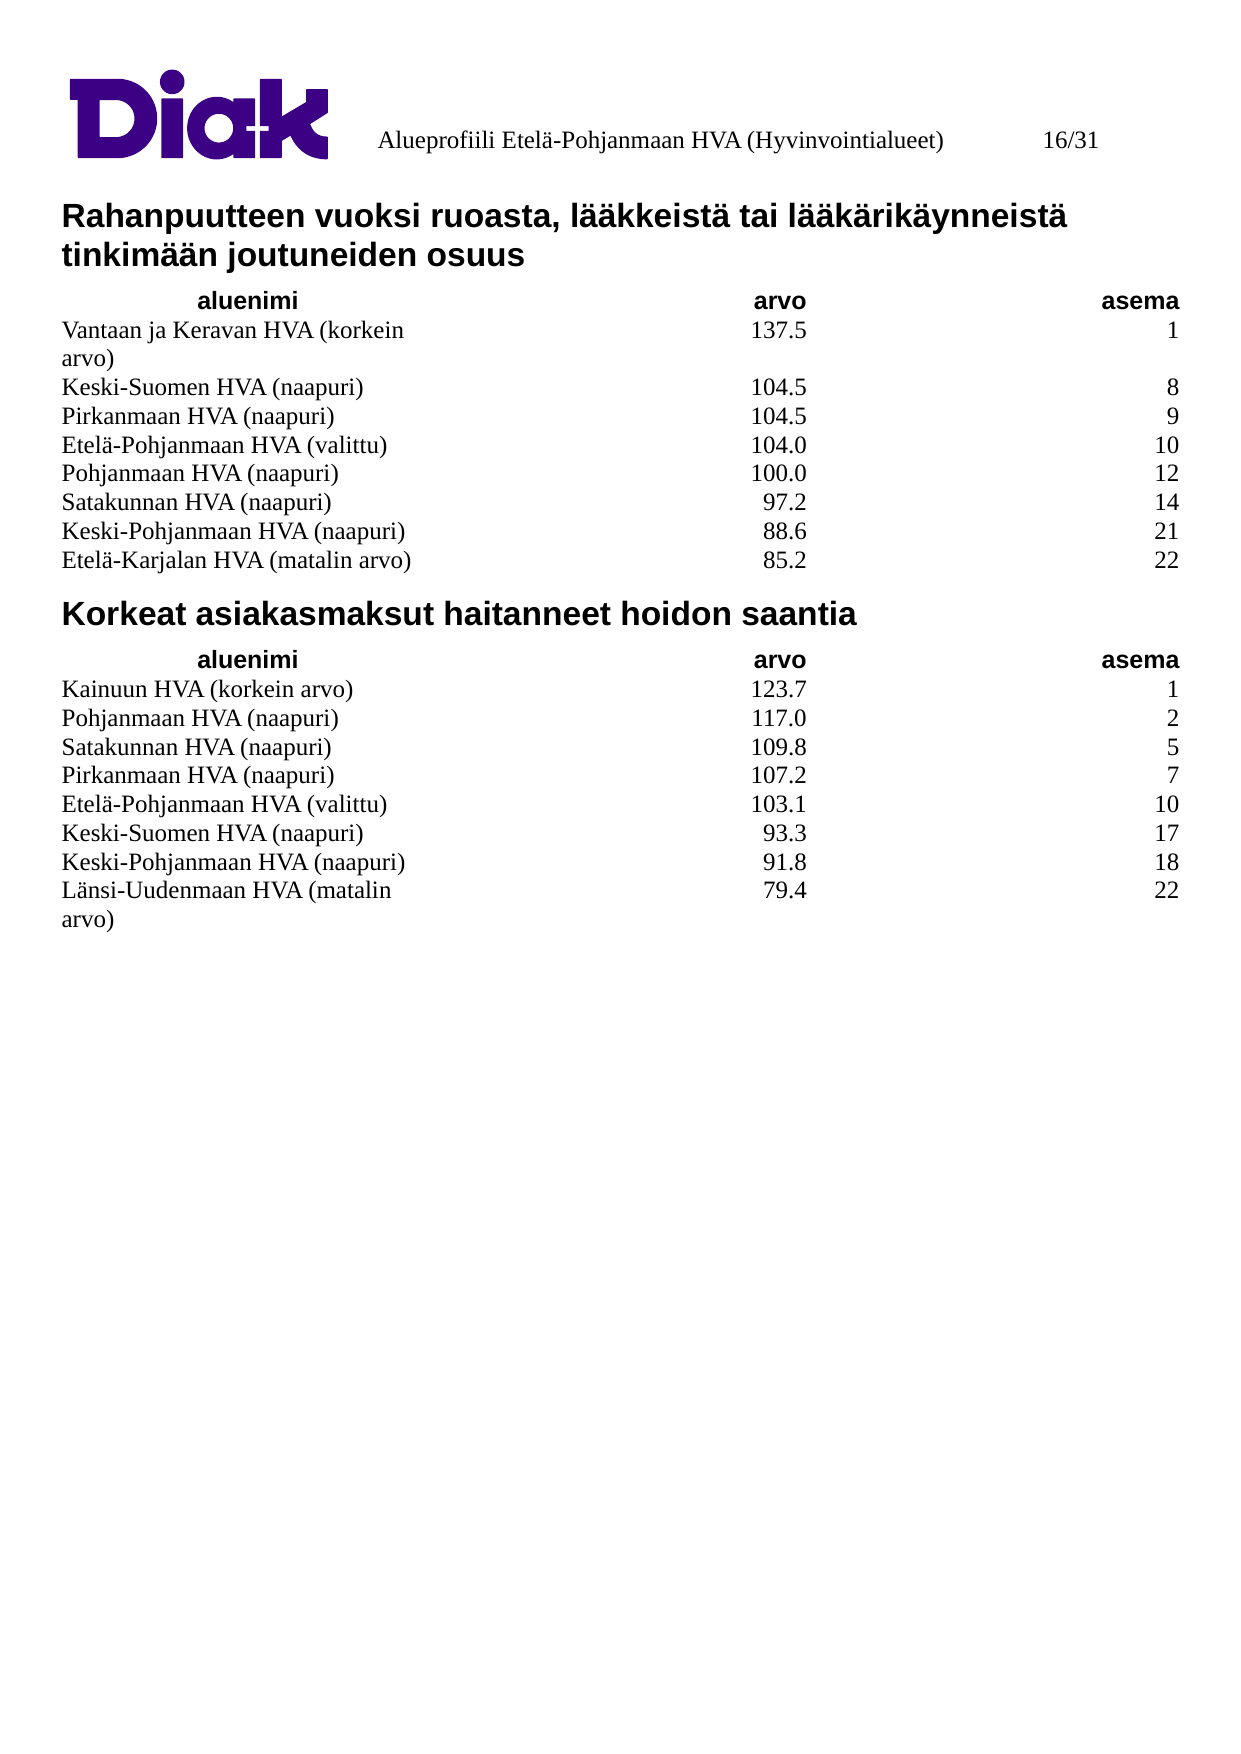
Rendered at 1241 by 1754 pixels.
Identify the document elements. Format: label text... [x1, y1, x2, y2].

table_cell Länsi-Uudenmaan HVA (matalin arvo) [61, 875, 434, 933]
table_cell 1 [806, 315, 1179, 372]
table_header arvo [434, 645, 806, 674]
table_cell Etelä-Pohjanmaan HVA (valittu) [61, 789, 434, 818]
table_cell 22 [806, 875, 1179, 933]
table_cell 85.2 [434, 545, 806, 573]
table_cell Satakunnan HVA (naapuri) [61, 487, 434, 516]
table_cell 1 [806, 674, 1179, 703]
table_cell 109.8 [434, 732, 806, 760]
table_cell Vantaan ja Keravan HVA (korkein arvo) [61, 315, 434, 372]
table_cell 107.2 [434, 760, 806, 789]
table_header aluenimi [61, 286, 434, 315]
table_cell 17 [806, 818, 1179, 847]
table_cell 10 [806, 789, 1179, 818]
table_cell Pohjanmaan HVA (naapuri) [61, 703, 434, 732]
table_cell 100.0 [434, 459, 806, 487]
table_cell 12 [806, 459, 1179, 487]
table_header asema [806, 286, 1179, 315]
table_cell 79.4 [434, 875, 806, 933]
table_cell Keski-Suomen HVA (naapuri) [61, 818, 434, 847]
table_cell Kainuun HVA (korkein arvo) [61, 674, 434, 703]
table_cell Keski-Pohjanmaan HVA (naapuri) [61, 847, 434, 875]
table_cell 7 [806, 760, 1179, 789]
table_cell Etelä-Pohjanmaan HVA (valittu) [61, 430, 434, 458]
table_cell 104.0 [434, 430, 806, 458]
table_cell 104.5 [434, 372, 806, 401]
table_cell Satakunnan HVA (naapuri) [61, 732, 434, 760]
table_cell 14 [806, 487, 1179, 516]
table_cell 137.5 [434, 315, 806, 372]
table_cell 10 [806, 430, 1179, 458]
table_cell 123.7 [434, 674, 806, 703]
table_cell 103.1 [434, 789, 806, 818]
table_cell Pohjanmaan HVA (naapuri) [61, 459, 434, 487]
table_cell 117.0 [434, 703, 806, 732]
table_header asema [806, 645, 1179, 674]
table_cell Etelä-Karjalan HVA (matalin arvo) [61, 545, 434, 573]
table_cell Keski-Pohjanmaan HVA (naapuri) [61, 516, 434, 545]
table_cell 5 [806, 732, 1179, 760]
table_cell 2 [806, 703, 1179, 732]
table_cell 9 [806, 401, 1179, 430]
table_cell 21 [806, 516, 1179, 545]
table_cell Keski-Suomen HVA (naapuri) [61, 372, 434, 401]
table_header arvo [434, 286, 806, 315]
subtitle Korkeat asiakasmaksut haitanneet hoidon saantia [61, 594, 1179, 633]
table_cell 88.6 [434, 516, 806, 545]
table_cell 22 [806, 545, 1179, 573]
table_cell Pirkanmaan HVA (naapuri) [61, 760, 434, 789]
table_header aluenimi [61, 645, 434, 674]
table_cell 8 [806, 372, 1179, 401]
table_cell 93.3 [434, 818, 806, 847]
table_cell Pirkanmaan HVA (naapuri) [61, 401, 434, 430]
subtitle Rahanpuutteen vuoksi ruoasta, lääkkeistä tai lääkärikäynneistä tinkimään joutuneiden osuus [61, 196, 1179, 273]
table_cell 18 [806, 847, 1179, 875]
table_cell 91.8 [434, 847, 806, 875]
table_cell 97.2 [434, 487, 806, 516]
table_cell 104.5 [434, 401, 806, 430]
